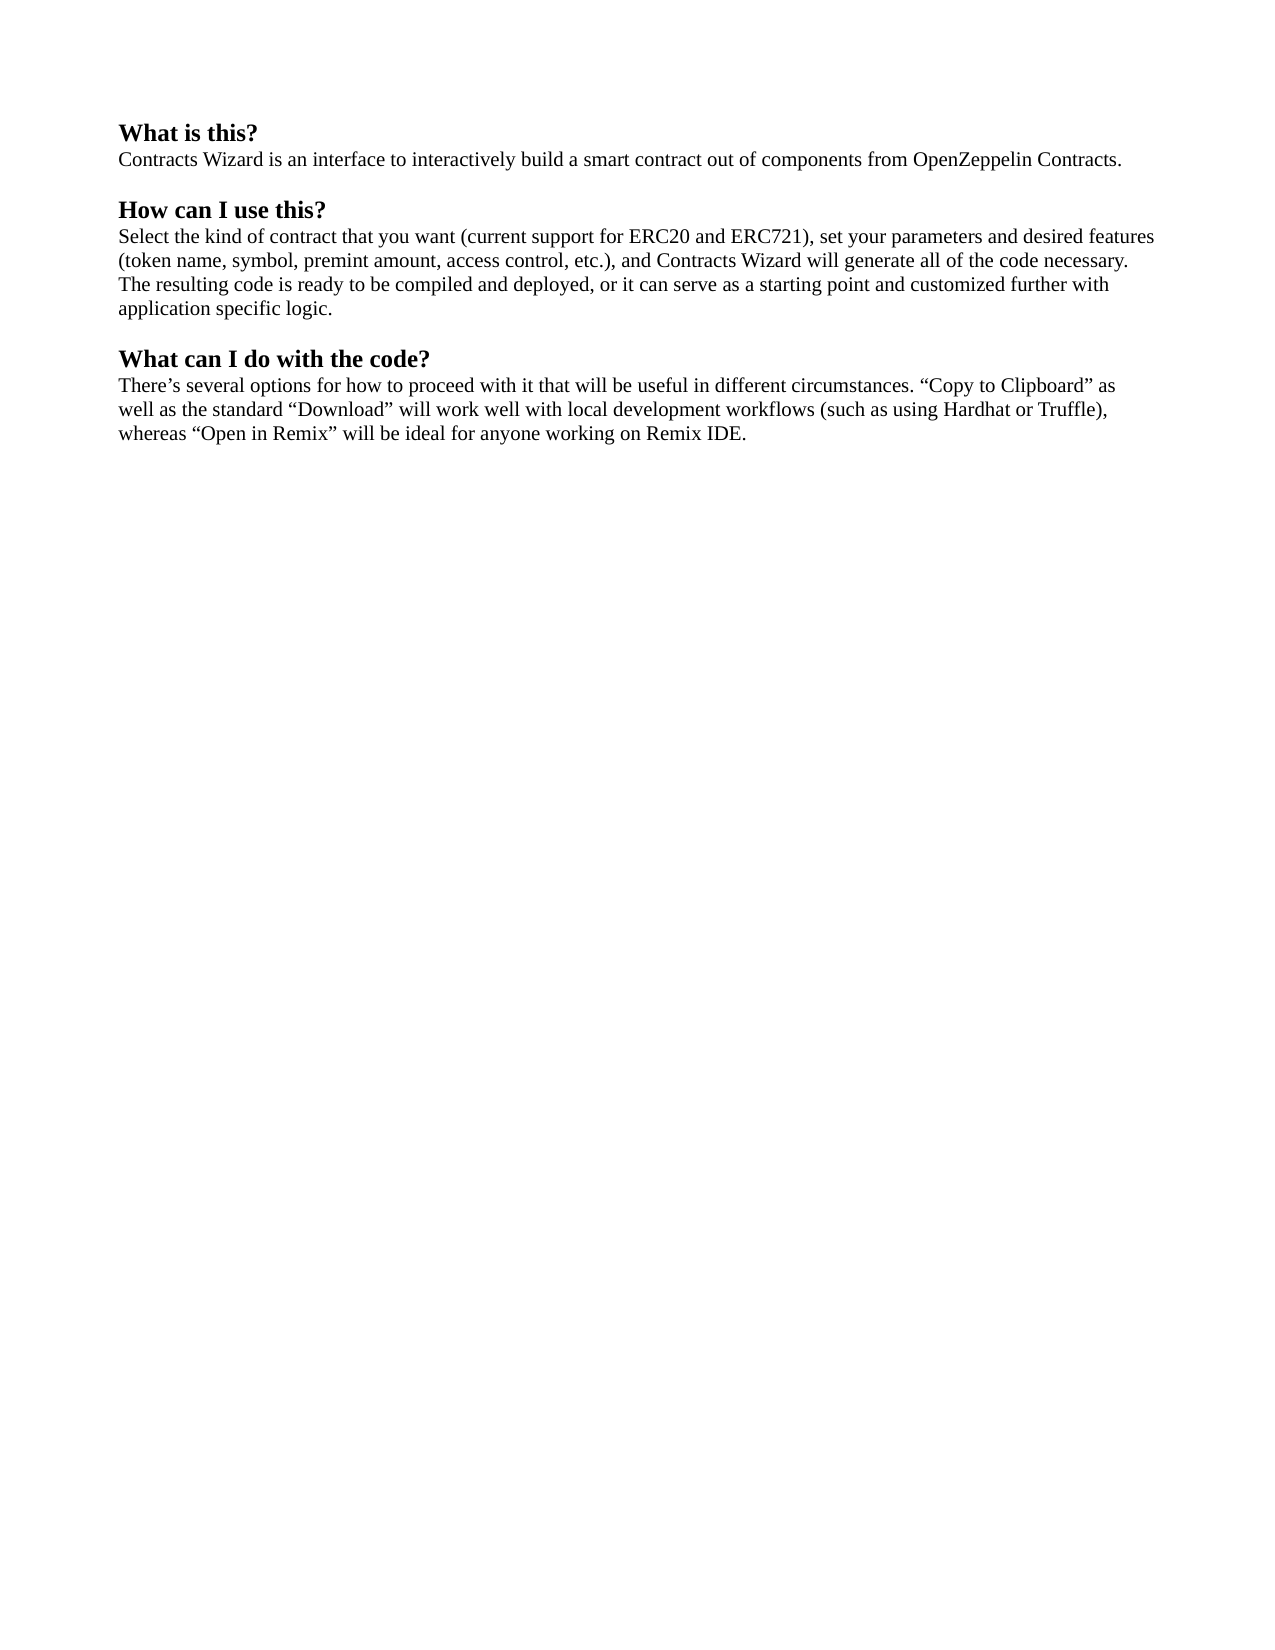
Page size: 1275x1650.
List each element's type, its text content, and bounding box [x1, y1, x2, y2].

text There’s several options for how to proceed with it that will be useful in different circumstances. “Copy to Clipboard” as well as the standard “Download” will work well with local development workflows (such as using Hardhat or Truffle), whereas “Open in Remix” will be ideal for anyone working on Remix IDE. [118, 373, 1157, 445]
text Select the kind of contract that you want (current support for ERC20 and ERC721), set your parameters and desired features (token name, symbol, premint amount, access control, etc.), and Contracts Wizard will generate all of the code necessary. The resulting code is ready to be compiled and deployed, or it can serve as a starting point and customized further with application specific logic. [118, 224, 1157, 320]
text How can I use this? [118, 195, 1157, 224]
text Contracts Wizard is an interface to interactively build a smart contract out of components from OpenZeppelin Contracts. [118, 147, 1157, 171]
text What can I do with the code? [118, 344, 1157, 373]
text What is this? [118, 118, 1157, 147]
